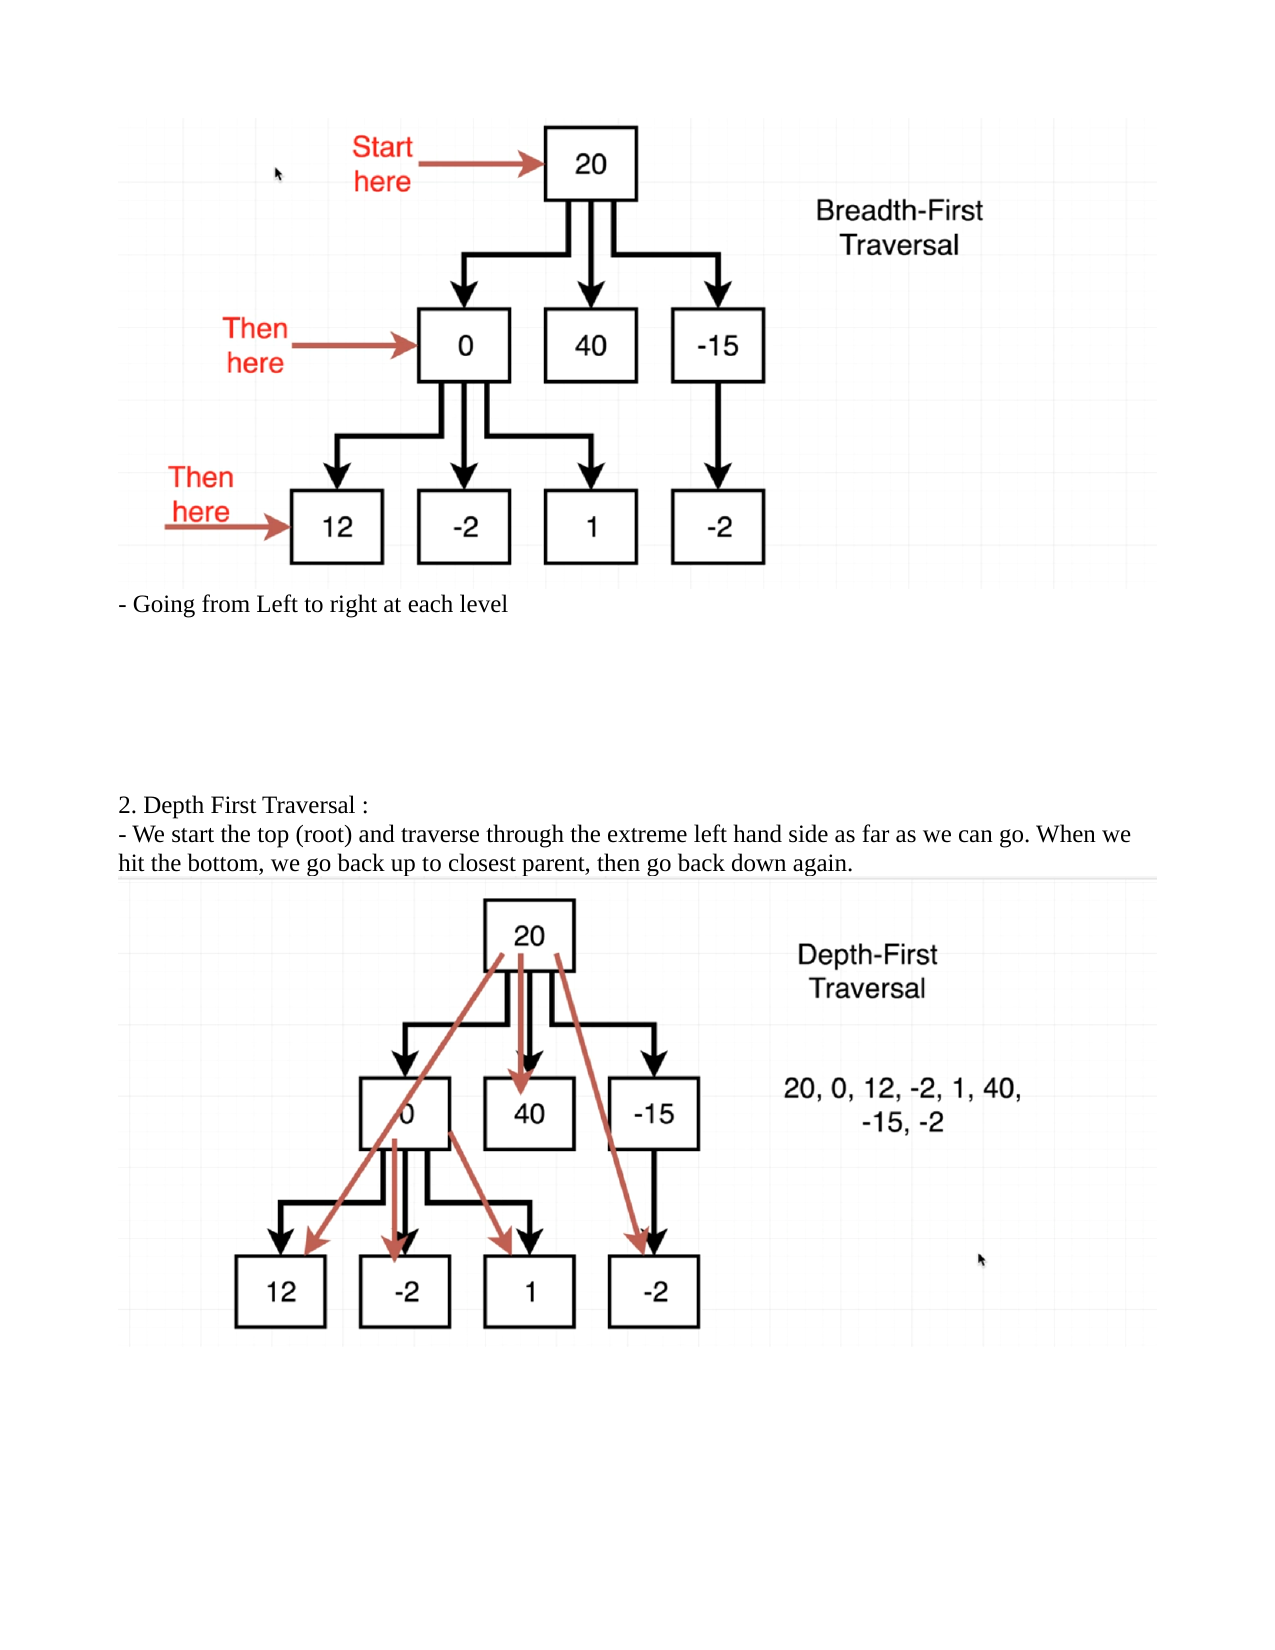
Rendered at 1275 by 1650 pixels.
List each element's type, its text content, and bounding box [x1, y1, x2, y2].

text - We start the top (root) and traverse through the extreme left hand side as far as we can go. When we hit the bottom, we go back up to closest parent, then go back down again. [118, 819, 1157, 876]
picture [118, 876, 1157, 1347]
text 2. Depth First Traversal : [118, 790, 1157, 819]
picture [118, 118, 1157, 589]
text - Going from Left to right at each level [118, 589, 1157, 618]
